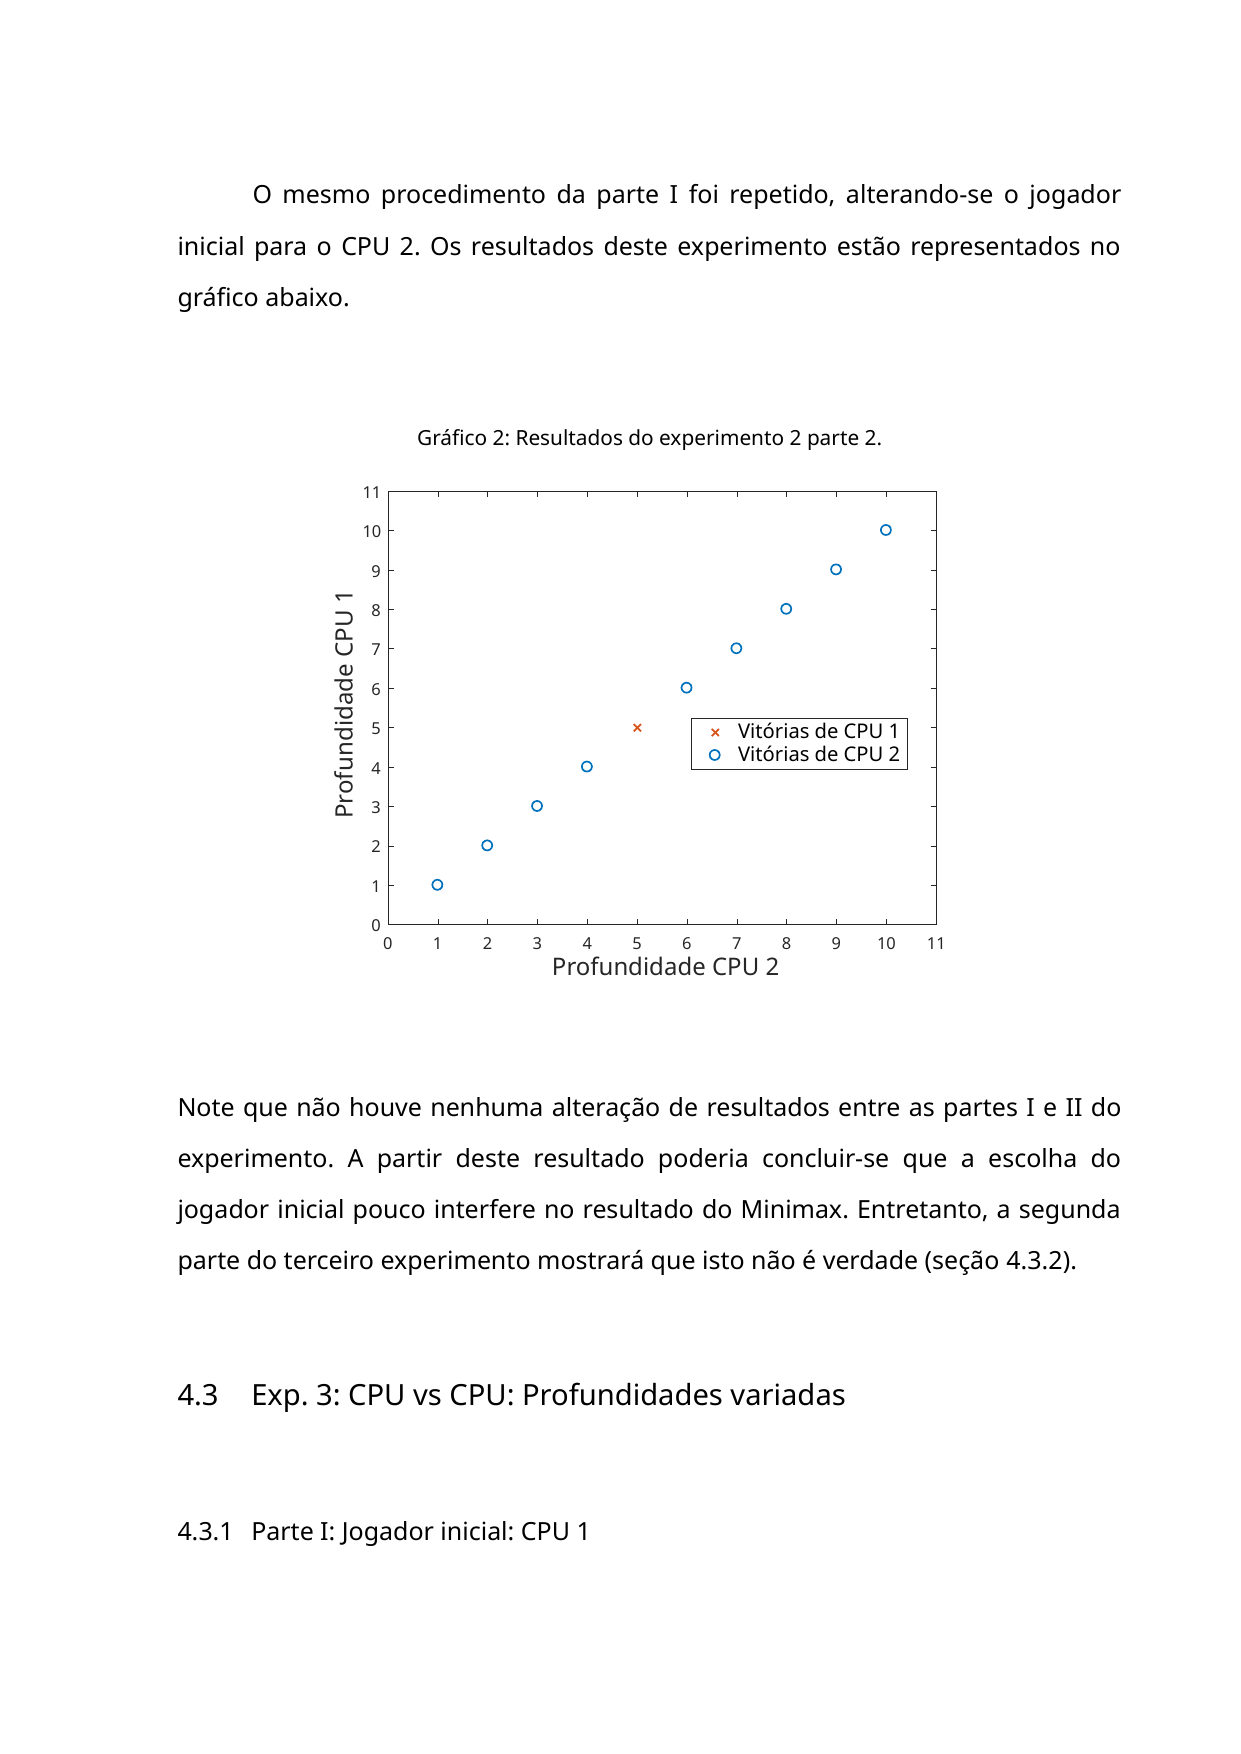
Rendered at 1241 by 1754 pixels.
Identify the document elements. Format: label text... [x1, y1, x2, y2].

subtitle Exp. 3: CPU vs CPU: Profundidades variadas [177, 1374, 1122, 1414]
text Gráfico 2: Resultados do experimento 2 parte 2. [295, 423, 1004, 451]
subtitle Parte I: Jogador inicial: CPU 1 [177, 1514, 1122, 1548]
text Note que não houve nenhuma alteração de resultados entre as partes I e II do experimento. A partir deste resultado poderia concluir-se que a escolha do jogador inicial pouco interfere no resultado do Minimax. Entretanto, a segunda parte do terceiro experimento mostrará que isto não é verdade (seção 4.3.2). [177, 1089, 1122, 1277]
text O mesmo procedimento da parte I foi repetido, alterando-se o jogador inicial para o CPU 2. Os resultados deste experimento estão representados no gráfico abaixo. [177, 177, 1122, 313]
